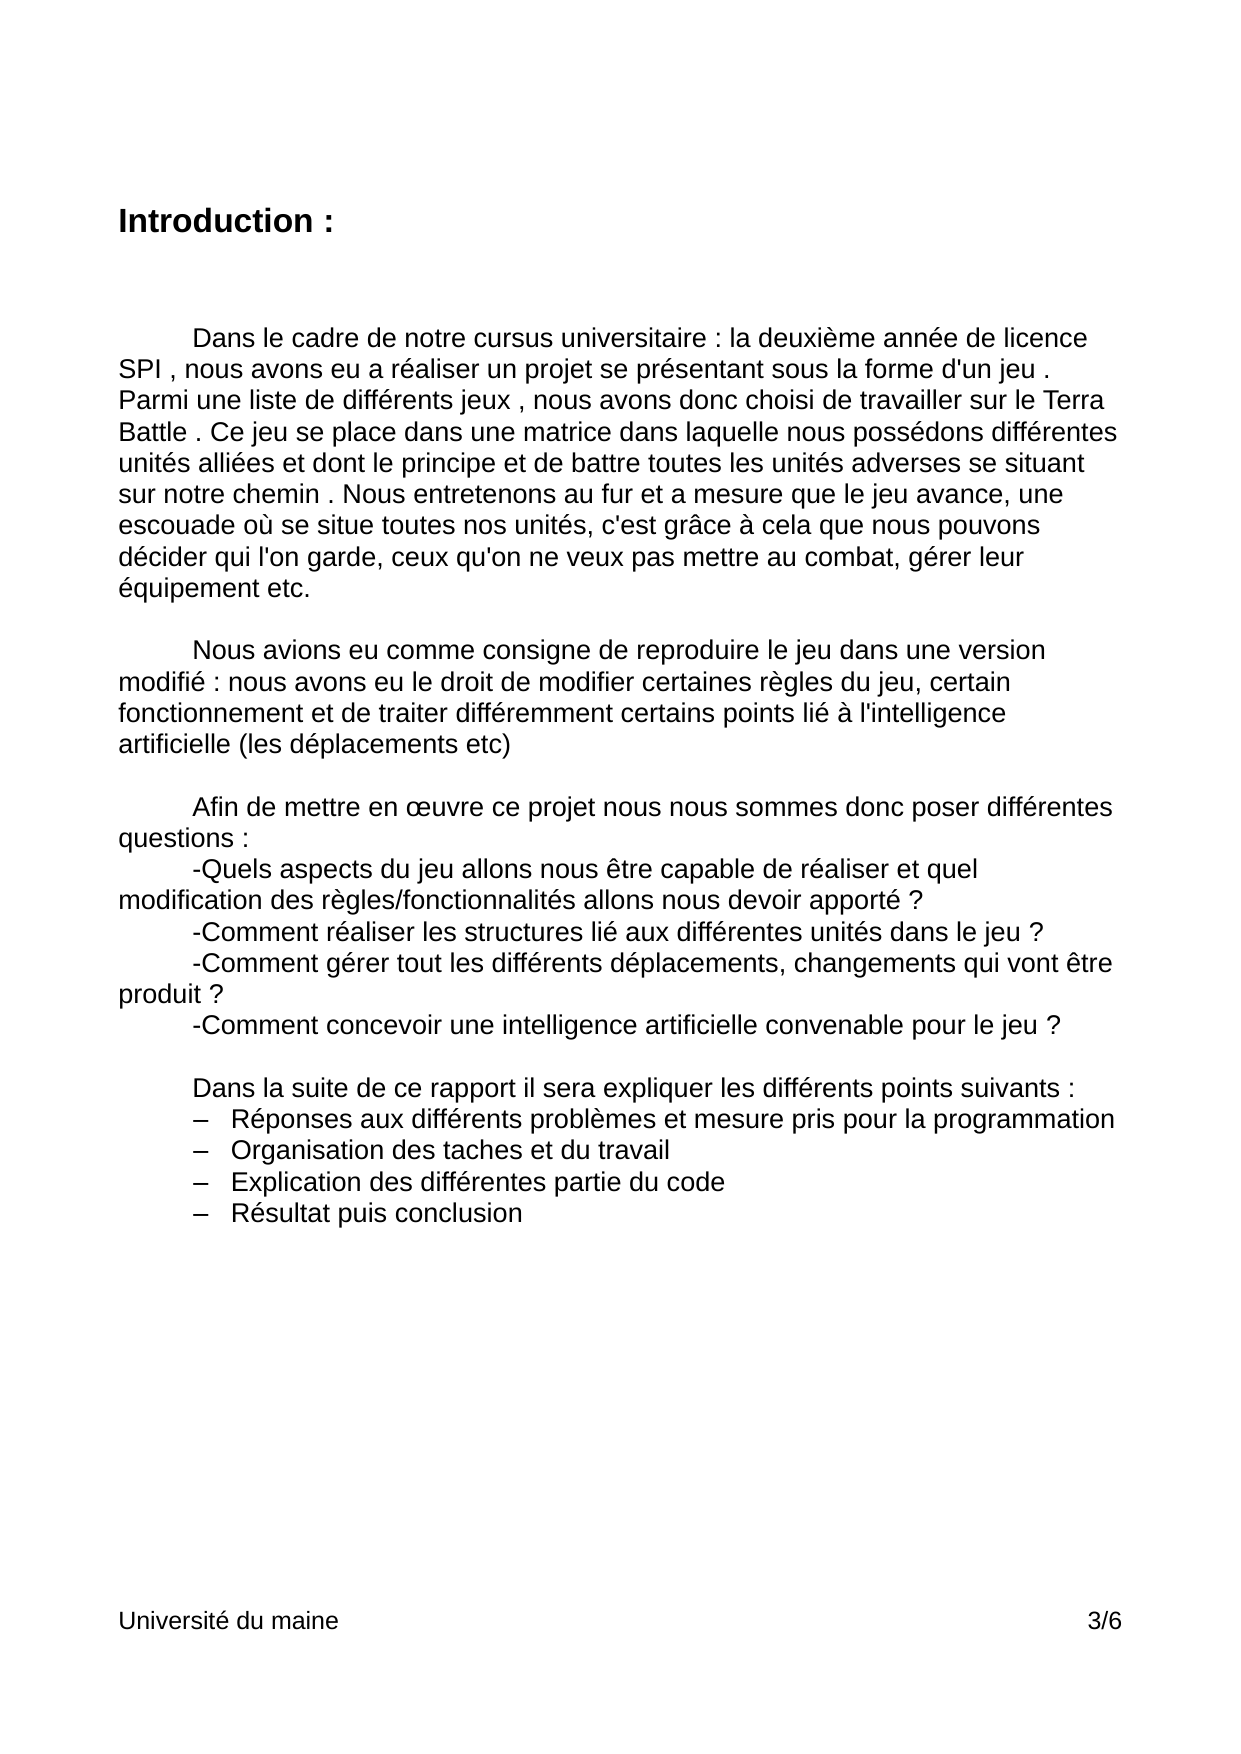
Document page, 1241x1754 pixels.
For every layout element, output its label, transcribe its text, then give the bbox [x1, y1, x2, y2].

list Réponses aux différents problèmes et mesure pris pour la programmation [193, 1103, 1122, 1134]
text -Comment réaliser les structures lié aux différentes unités dans le jeu ? [118, 916, 1122, 947]
list Résultat puis conclusion [193, 1197, 1122, 1228]
subtitle Introduction : [118, 201, 1122, 239]
text Nous avions eu comme consigne de reproduire le jeu dans une version modifié : nous avons eu le droit de modifier certaines règles du jeu, certain fonctionnement et de traiter différemment certains points lié à l'intelligence artificielle (les déplacements etc) [118, 634, 1122, 759]
text Dans le cadre de notre cursus universitaire : la deuxième année de licence SPI , nous avons eu a réaliser un projet se présentant sous la forme d'un jeu . Parmi une liste de différents jeux , nous avons donc choisi de travailler sur le Terra Battle . Ce jeu se place dans une matrice dans laquelle nous possédons différentes unités alliées et dont le principe et de battre toutes les unités adverses se situant sur notre chemin . Nous entretenons au fur et a mesure que le jeu avance, une escouade où se situe toutes nos unités, c'est grâce à cela que nous pouvons décider qui l'on garde, ceux qu'on ne veux pas mettre au combat, gérer leur équipement etc. [118, 322, 1122, 603]
text Dans la suite de ce rapport il sera expliquer les différents points suivants : [118, 1072, 1122, 1103]
text -Comment concevoir une intelligence artificielle convenable pour le jeu ? [118, 1009, 1122, 1041]
list Explication des différentes partie du code [193, 1166, 1122, 1197]
text -Comment gérer tout les différents déplacements, changements qui vont être produit ? [118, 947, 1122, 1009]
text Afin de mettre en œuvre ce projet nous nous sommes donc poser différentes questions : [118, 791, 1122, 853]
list Organisation des taches et du travail [193, 1134, 1122, 1166]
text -Quels aspects du jeu allons nous être capable de réaliser et quel modification des règles/fonctionnalités allons nous devoir apporté ? [118, 853, 1122, 916]
